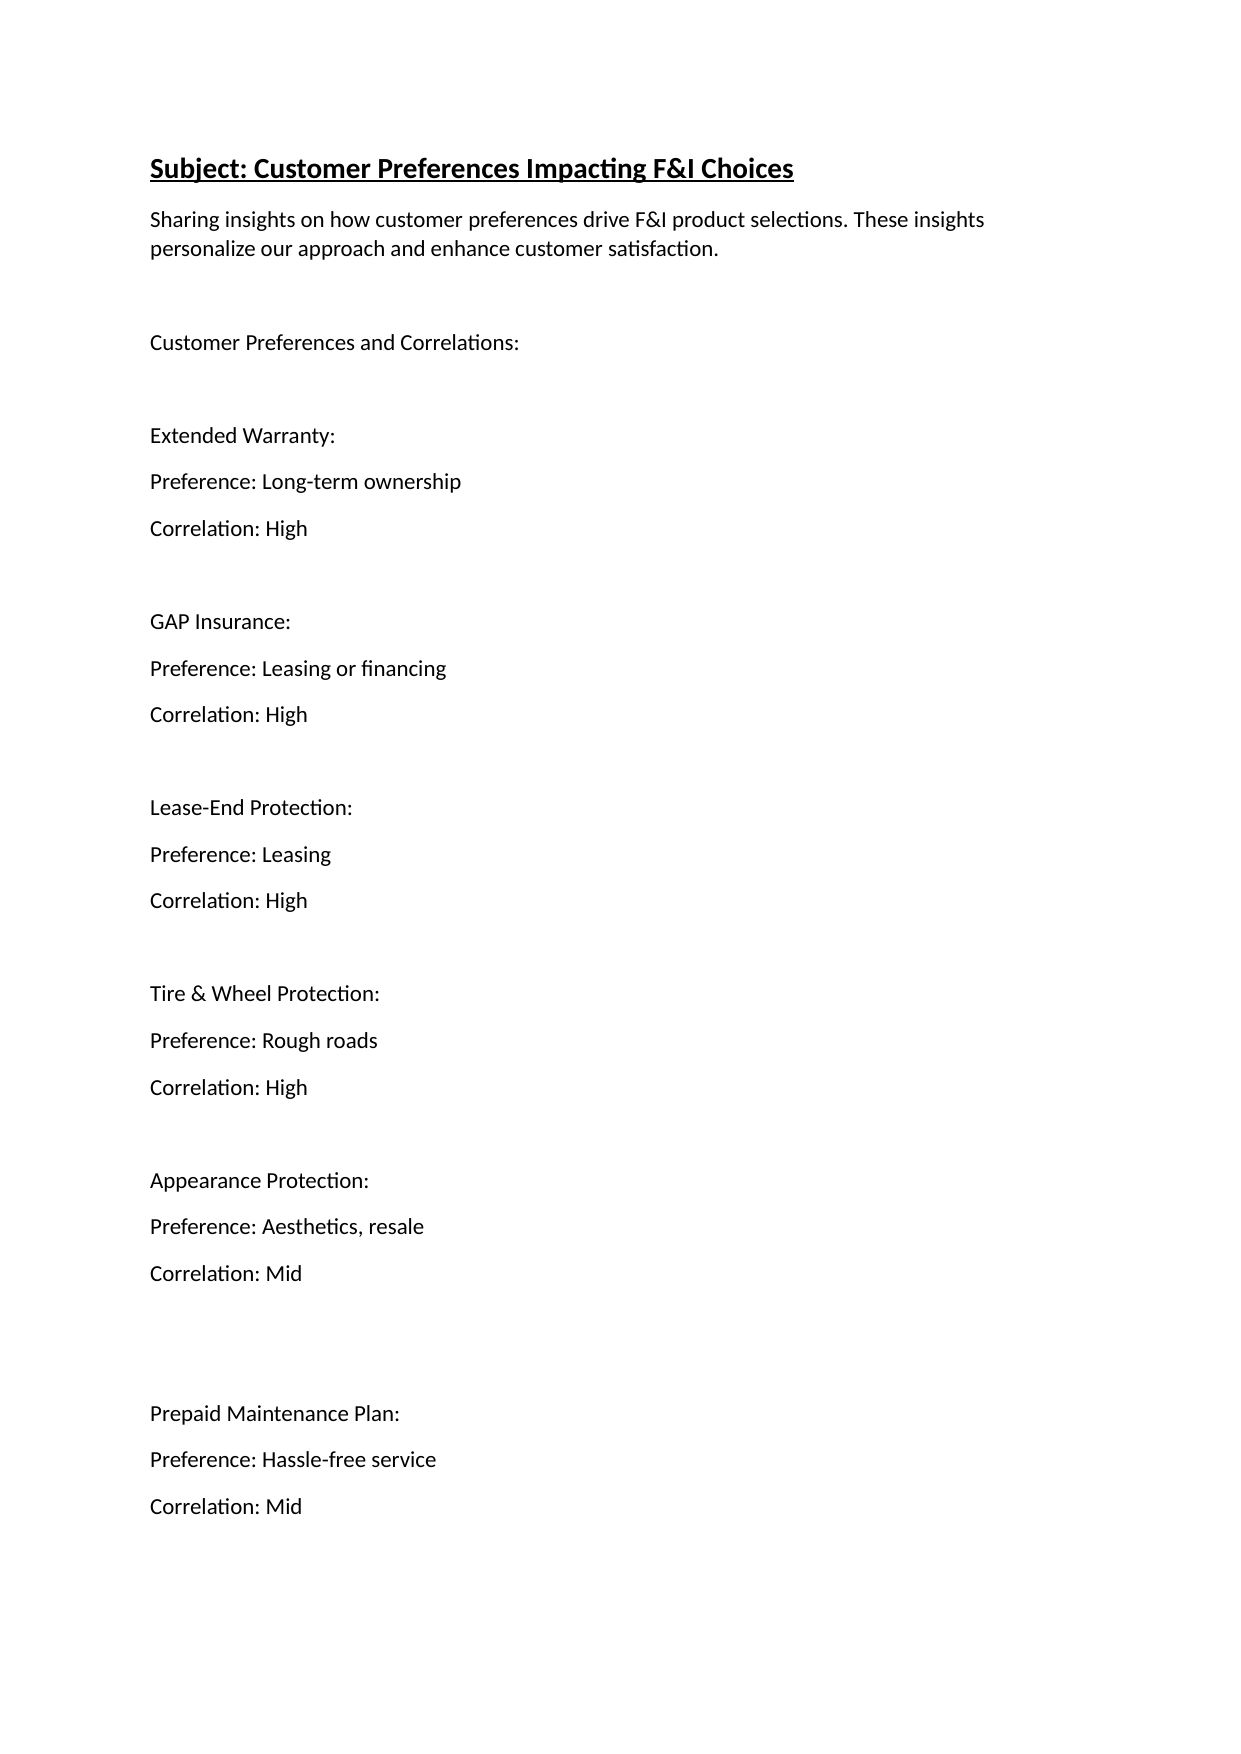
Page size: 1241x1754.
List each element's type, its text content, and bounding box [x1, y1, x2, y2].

text Correlation: Mid [150, 1259, 1090, 1287]
text Customer Preferences and Correlations: [150, 328, 1090, 356]
text Correlation: Mid [150, 1492, 1090, 1520]
text Correlation: High [150, 886, 1090, 914]
text Preference: Aesthetics, resale [150, 1212, 1090, 1240]
text Extended Warranty: [150, 421, 1090, 449]
text Preference: Long-term ownership [150, 467, 1090, 495]
text Preference: Leasing or financing [150, 654, 1090, 682]
text Correlation: High [150, 1073, 1090, 1101]
text Preference: Rough roads [150, 1026, 1090, 1054]
text Sharing insights on how customer preferences drive F&I product selections. These insights personalize our approach and enhance customer satisfaction. [150, 205, 1090, 263]
text Correlation: High [150, 514, 1090, 542]
text Prepaid Maintenance Plan: [150, 1399, 1090, 1427]
text Tire & Wheel Protection: [150, 979, 1090, 1008]
text Lease-End Protection: [150, 793, 1090, 821]
text Appearance Protection: [150, 1166, 1090, 1194]
text Preference: Leasing [150, 840, 1090, 868]
text Preference: Hassle-free service [150, 1445, 1090, 1473]
text GAP Insurance: [150, 607, 1090, 635]
text Correlation: High [150, 700, 1090, 728]
text Subject: Customer Preferences Impacting F&I Choices [150, 150, 1090, 186]
